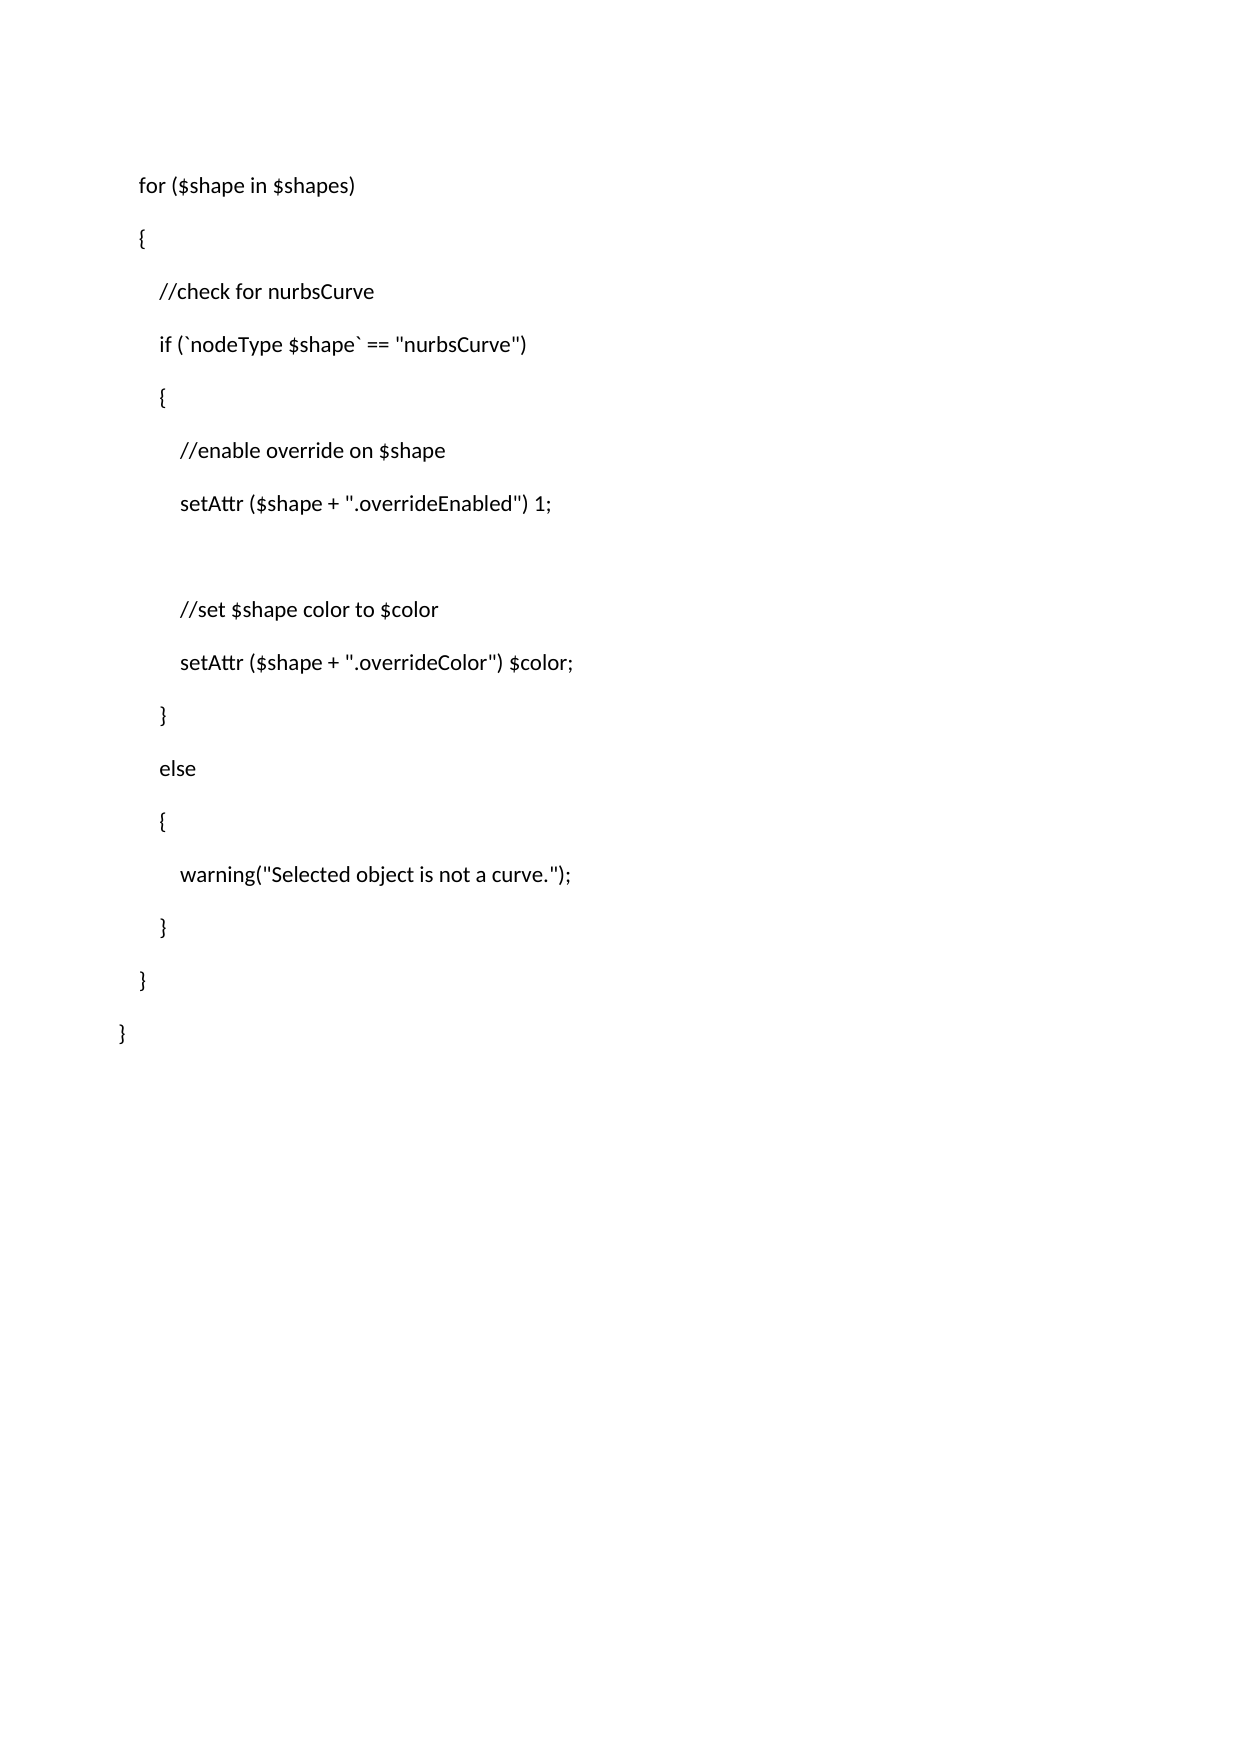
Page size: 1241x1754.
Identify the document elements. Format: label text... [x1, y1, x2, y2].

text if (`nodeType $shape` == "nurbsCurve") [118, 330, 1122, 358]
text else [118, 754, 1122, 782]
text //set $shape color to $color [118, 595, 1122, 623]
text setAttr ($shape + ".overrideEnabled") 1; [118, 489, 1122, 517]
text { [118, 383, 1122, 411]
text { [118, 224, 1122, 252]
text setAttr ($shape + ".overrideColor") $color; [118, 648, 1122, 676]
text warning("Selected object is not a curve."); [118, 860, 1122, 888]
text } [118, 701, 1122, 729]
text { [118, 807, 1122, 835]
text for ($shape in $shapes) [118, 171, 1122, 199]
text //check for nurbsCurve [118, 277, 1122, 305]
text } [118, 913, 1122, 941]
text } [118, 966, 1122, 994]
text //enable override on $shape [118, 436, 1122, 464]
text } [118, 1019, 1122, 1047]
